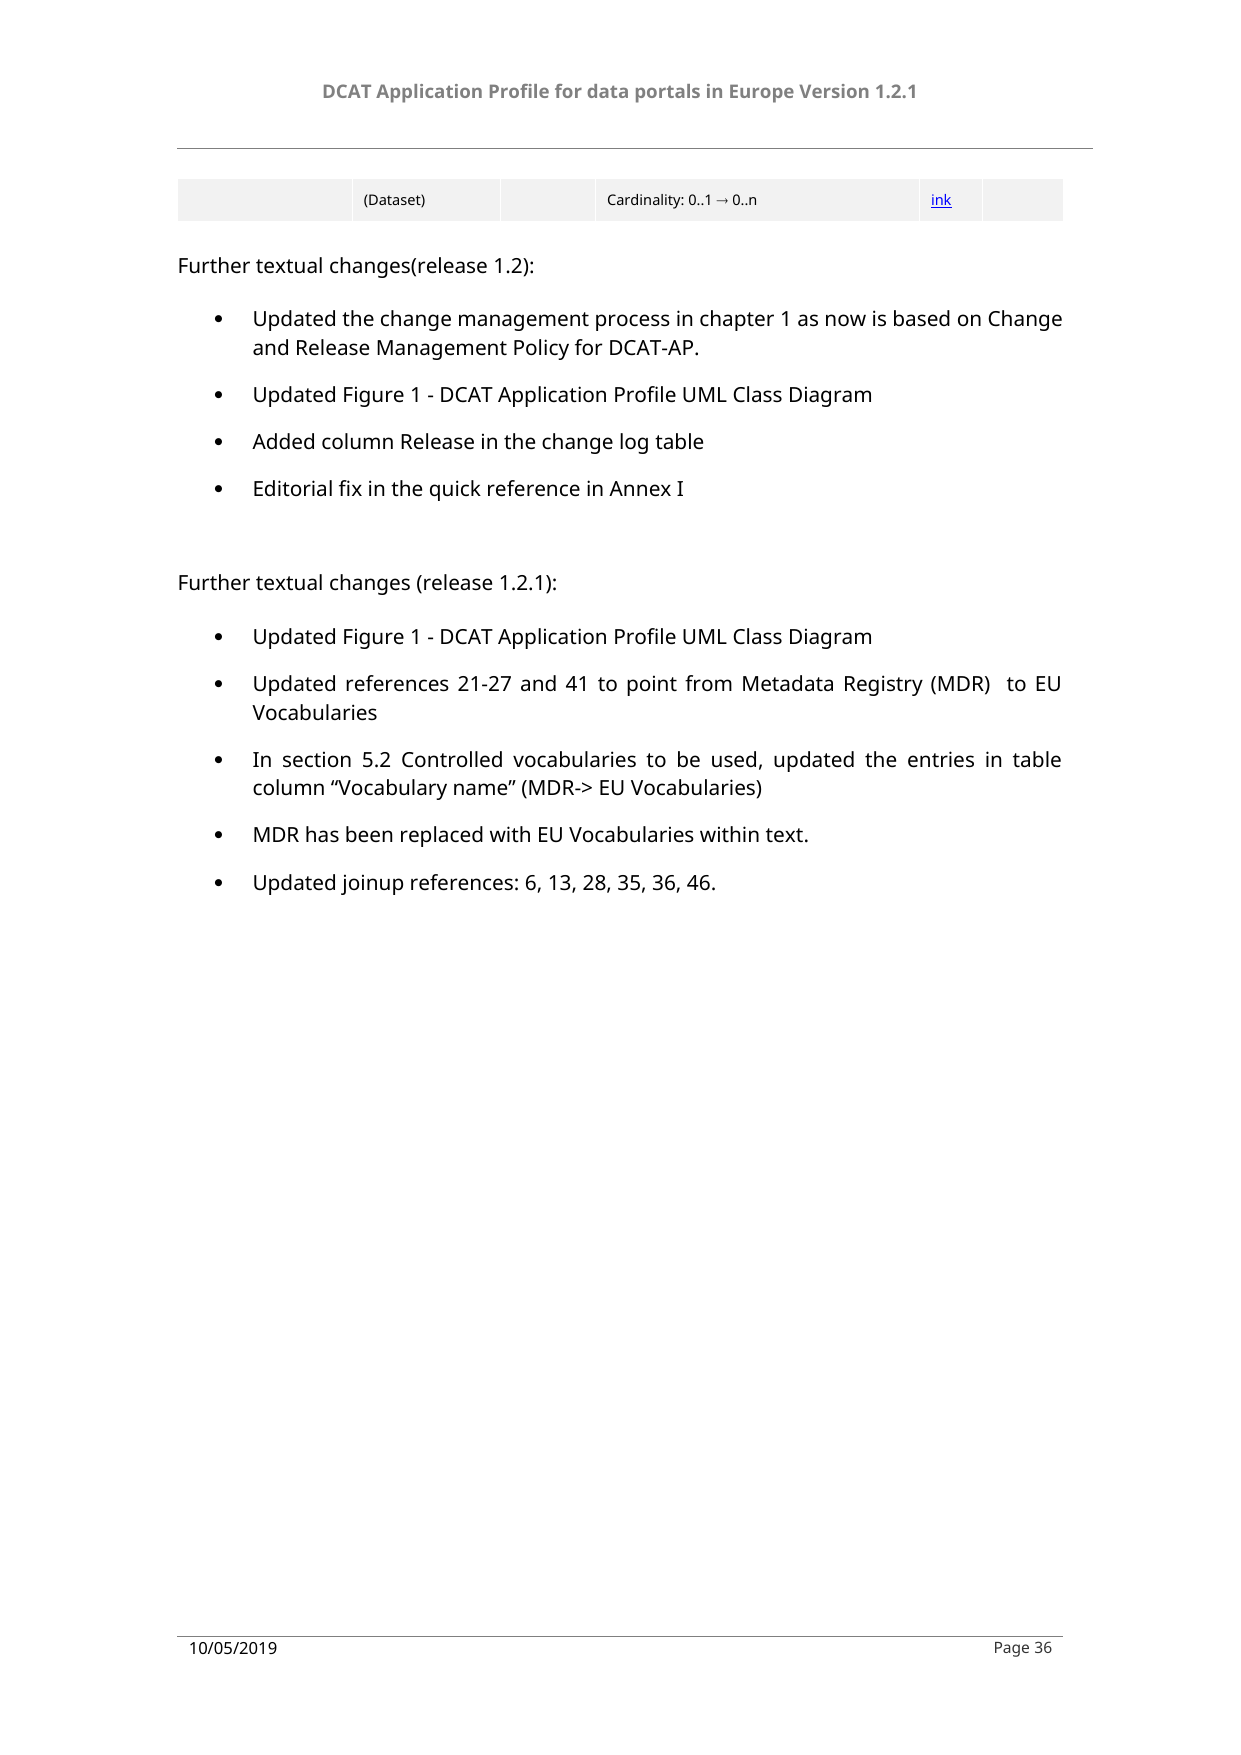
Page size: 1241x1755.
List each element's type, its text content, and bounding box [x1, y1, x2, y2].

list Updated joinup references: 6, 13, 28, 35, 36, 46. [215, 868, 1063, 896]
text Further textual changes(release 1.2): [177, 251, 1063, 279]
table_cell ink [920, 179, 982, 221]
table_cell [983, 179, 1063, 221]
list Updated Figure 1 - DCAT Application Profile UML Class Diagram [215, 380, 1063, 408]
table_cell Cardinality: 0..1  0..n [596, 179, 919, 221]
list Updated the change management process in chapter 1 as now is based on Change and Release Management Policy for DCAT-AP. [215, 304, 1063, 361]
table_cell (Dataset) [353, 179, 500, 221]
table_cell [501, 179, 595, 221]
list Added column Release in the change log table [215, 427, 1063, 455]
text Further textual changes (release 1.2.1): [177, 568, 1063, 597]
list Updated Figure 1 - DCAT Application Profile UML Class Diagram [215, 622, 1063, 650]
list Editorial fix in the quick reference in Annex I [215, 474, 1063, 503]
list Updated references 21-27 and 41 to point from Metadata Registry (MDR) to EU Vocabularies [215, 669, 1063, 726]
list In section 5.2 Controlled vocabularies to be used, updated the entries in table column “Vocabulary name” (MDR-> EU Vocabularies) [215, 745, 1063, 802]
list MDR has been replaced with EU Vocabularies within text. [215, 820, 1063, 849]
table_cell [178, 179, 352, 221]
